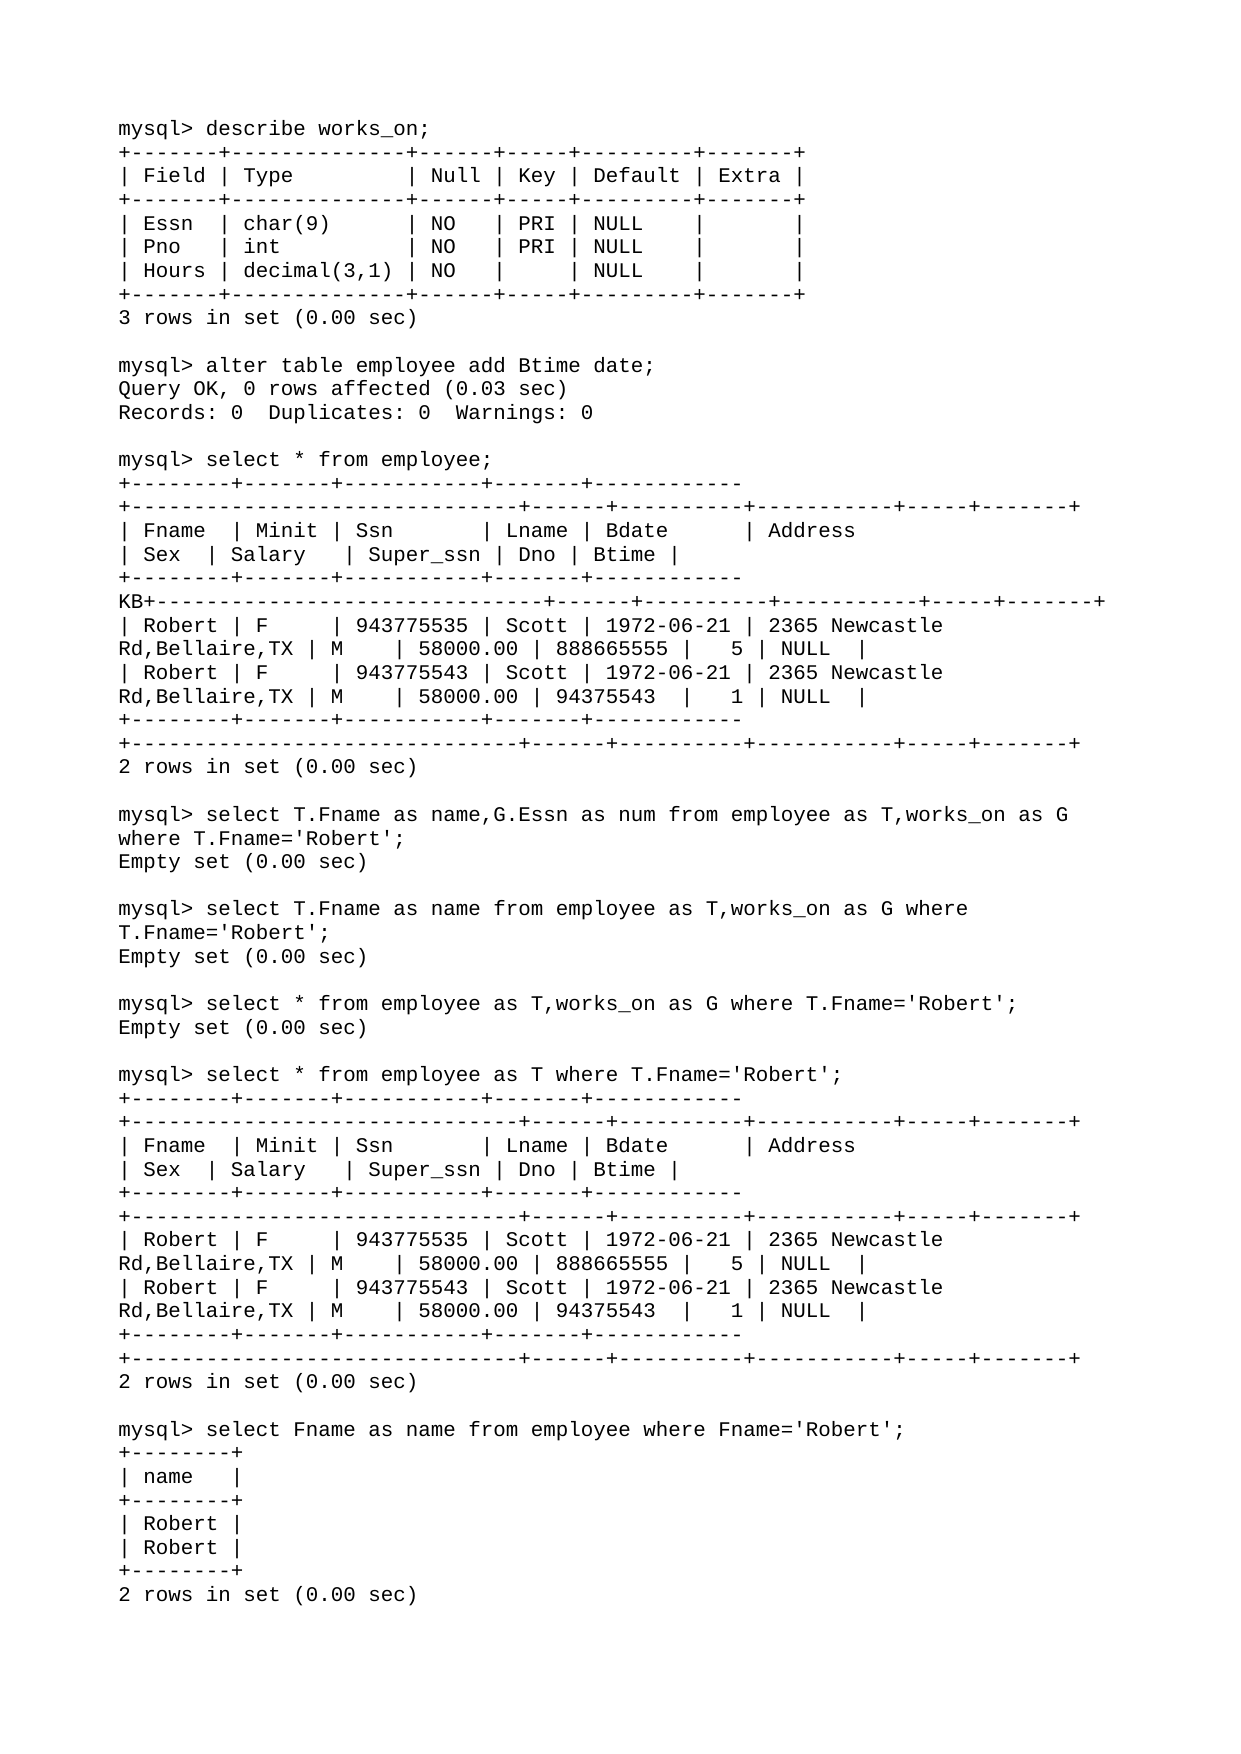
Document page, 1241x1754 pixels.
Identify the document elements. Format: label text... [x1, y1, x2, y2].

text | Robert | F | 943775535 | Scott | 1972-06-21 | 2365 Newcastle Rd,Bellaire,TX | M | 58000.00 | 888665555 | 5 | NULL | [118, 1229, 1122, 1277]
text | Essn | char(9) | NO | PRI | NULL | | [118, 213, 1122, 236]
text 2 rows in set (0.00 sec) [118, 1371, 1122, 1395]
text +--------+-------+-----------+-------+------------+-------------------------------+------+----------+-----------+-----+-------+ [118, 1324, 1122, 1371]
text +--------+ [118, 1489, 1122, 1513]
text | name | [118, 1466, 1122, 1489]
text mysql> alter table employee add Btime date; [118, 354, 1122, 378]
text Empty set (0.00 sec) [118, 851, 1122, 875]
text 3 rows in set (0.00 sec) [118, 307, 1122, 331]
text +--------+ [118, 1561, 1122, 1584]
text +--------+-------+-----------+-------+------------+-------------------------------+------+----------+-----------+-----+-------+ [118, 709, 1122, 757]
text | Fname | Minit | Ssn | Lname | Bdate | Address | Sex | Salary | Super_ssn | Dno | Btime | [118, 1135, 1122, 1182]
text mysql> select T.Fname as name from employee as T,works_on as G where T.Fname='Robert'; [118, 898, 1122, 946]
text mysql> select * from employee as T where T.Fname='Robert'; [118, 1064, 1122, 1088]
text Query OK, 0 rows affected (0.03 sec) [118, 378, 1122, 402]
text | Robert | F | 943775535 | Scott | 1972-06-21 | 2365 Newcastle Rd,Bellaire,TX | M | 58000.00 | 888665555 | 5 | NULL | [118, 615, 1122, 662]
text | Pno | int | NO | PRI | NULL | | [118, 236, 1122, 260]
text +--------+-------+-----------+-------+------------+-------------------------------+------+----------+-----------+-----+-------+ [118, 1182, 1122, 1229]
text mysql> select * from employee; [118, 449, 1122, 473]
text Records: 0 Duplicates: 0 Warnings: 0 [118, 402, 1122, 426]
text +-------+--------------+------+-----+---------+-------+ [118, 189, 1122, 213]
text +-------+--------------+------+-----+---------+-------+ [118, 142, 1122, 165]
text 2 rows in set (0.00 sec) [118, 757, 1122, 780]
text Empty set (0.00 sec) [118, 946, 1122, 969]
text +-------+--------------+------+-----+---------+-------+ [118, 284, 1122, 307]
text mysql> describe works_on; [118, 118, 1122, 142]
text 2 rows in set (0.00 sec) [118, 1584, 1122, 1608]
text | Robert | [118, 1537, 1122, 1561]
text mysql> select Fname as name from employee where Fname='Robert'; [118, 1419, 1122, 1442]
text | Robert | [118, 1513, 1122, 1537]
text | Robert | F | 943775543 | Scott | 1972-06-21 | 2365 Newcastle Rd,Bellaire,TX | M | 58000.00 | 94375543 | 1 | NULL | [118, 662, 1122, 709]
text | Fname | Minit | Ssn | Lname | Bdate | Address | Sex | Salary | Super_ssn | Dno | Btime | [118, 520, 1122, 567]
text mysql> select T.Fname as name,G.Essn as num from employee as T,works_on as G where T.Fname='Robert'; [118, 804, 1122, 851]
text +--------+-------+-----------+-------+------------+-------------------------------+------+----------+-----------+-----+-------+ [118, 1088, 1122, 1135]
text | Robert | F | 943775543 | Scott | 1972-06-21 | 2365 Newcastle Rd,Bellaire,TX | M | 58000.00 | 94375543 | 1 | NULL | [118, 1277, 1122, 1324]
text +--------+-------+-----------+-------+------------+-------------------------------+------+----------+-----------+-----+-------+ [118, 473, 1122, 520]
text | Hours | decimal(3,1) | NO | | NULL | | [118, 260, 1122, 284]
text Empty set (0.00 sec) [118, 1017, 1122, 1040]
text +--------+ [118, 1442, 1122, 1466]
text | Field | Type | Null | Key | Default | Extra | [118, 165, 1122, 189]
text mysql> select * from employee as T,works_on as G where T.Fname='Robert'; [118, 993, 1122, 1017]
text +--------+-------+-----------+-------+------------KB+-------------------------------+------+----------+-----------+-----+-------+ [118, 567, 1122, 615]
